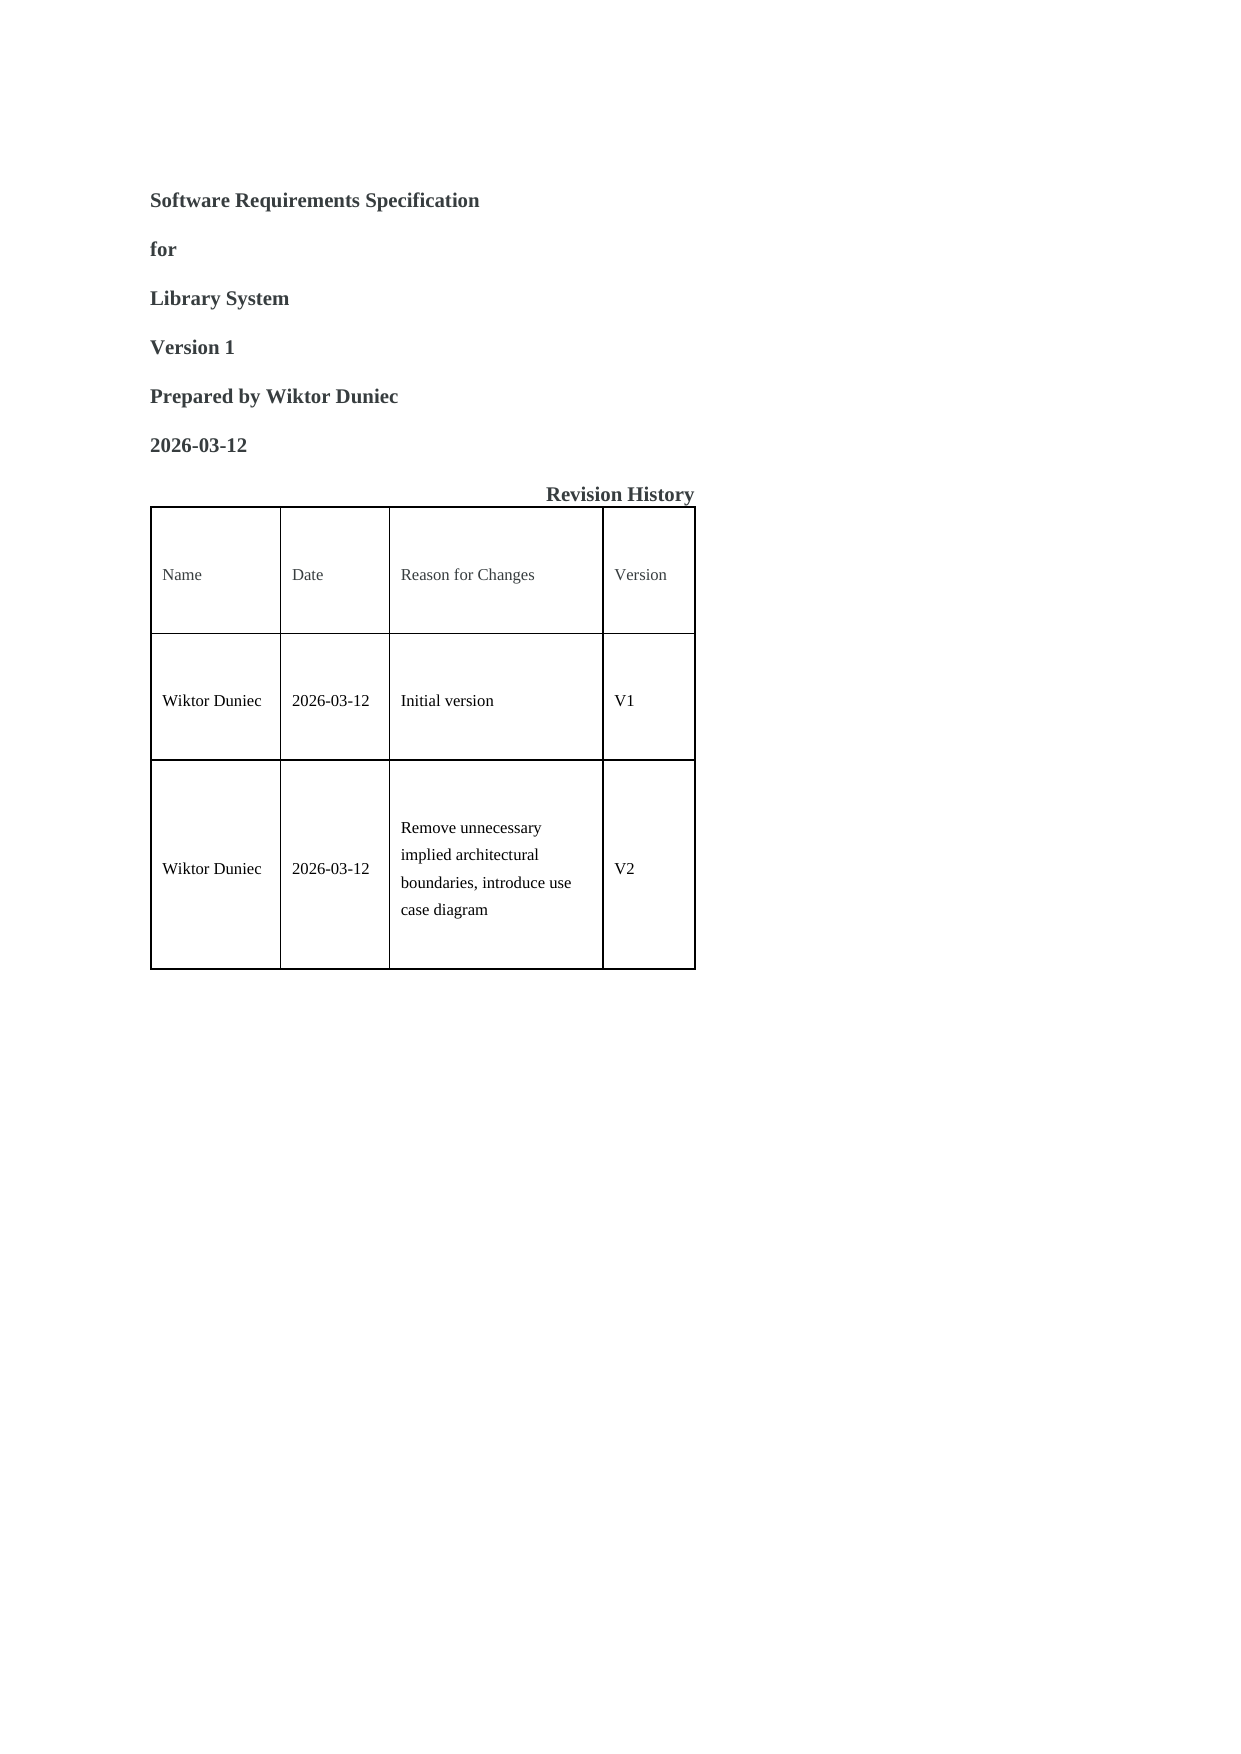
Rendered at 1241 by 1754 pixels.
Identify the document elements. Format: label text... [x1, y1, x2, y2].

table_cell Wiktor Duniec [152, 761, 280, 968]
table_cell 2026-03-12 [281, 634, 389, 759]
text for [150, 237, 1090, 261]
table_cell Wiktor Duniec [152, 634, 280, 759]
table_cell V2 [604, 761, 694, 968]
table_header Reason for Changes [390, 508, 602, 632]
text 2026-03-12 [150, 433, 1090, 457]
text Library System [150, 286, 1090, 310]
table_cell Initial version [390, 634, 602, 759]
table_cell Remove unnecessary implied architectural boundaries, introduce use case diagram [390, 761, 602, 968]
text Version 1 [150, 335, 1090, 359]
table_header Name [152, 508, 280, 632]
text Software Requirements Specification [150, 187, 1090, 212]
table_cell 2026-03-12 [281, 761, 389, 968]
text Prepared by Wiktor Duniec [150, 384, 1090, 408]
table_cell V1 [604, 634, 694, 759]
table_header Version [604, 508, 694, 632]
table_header Date [281, 508, 389, 632]
text Revision History [150, 482, 1090, 506]
